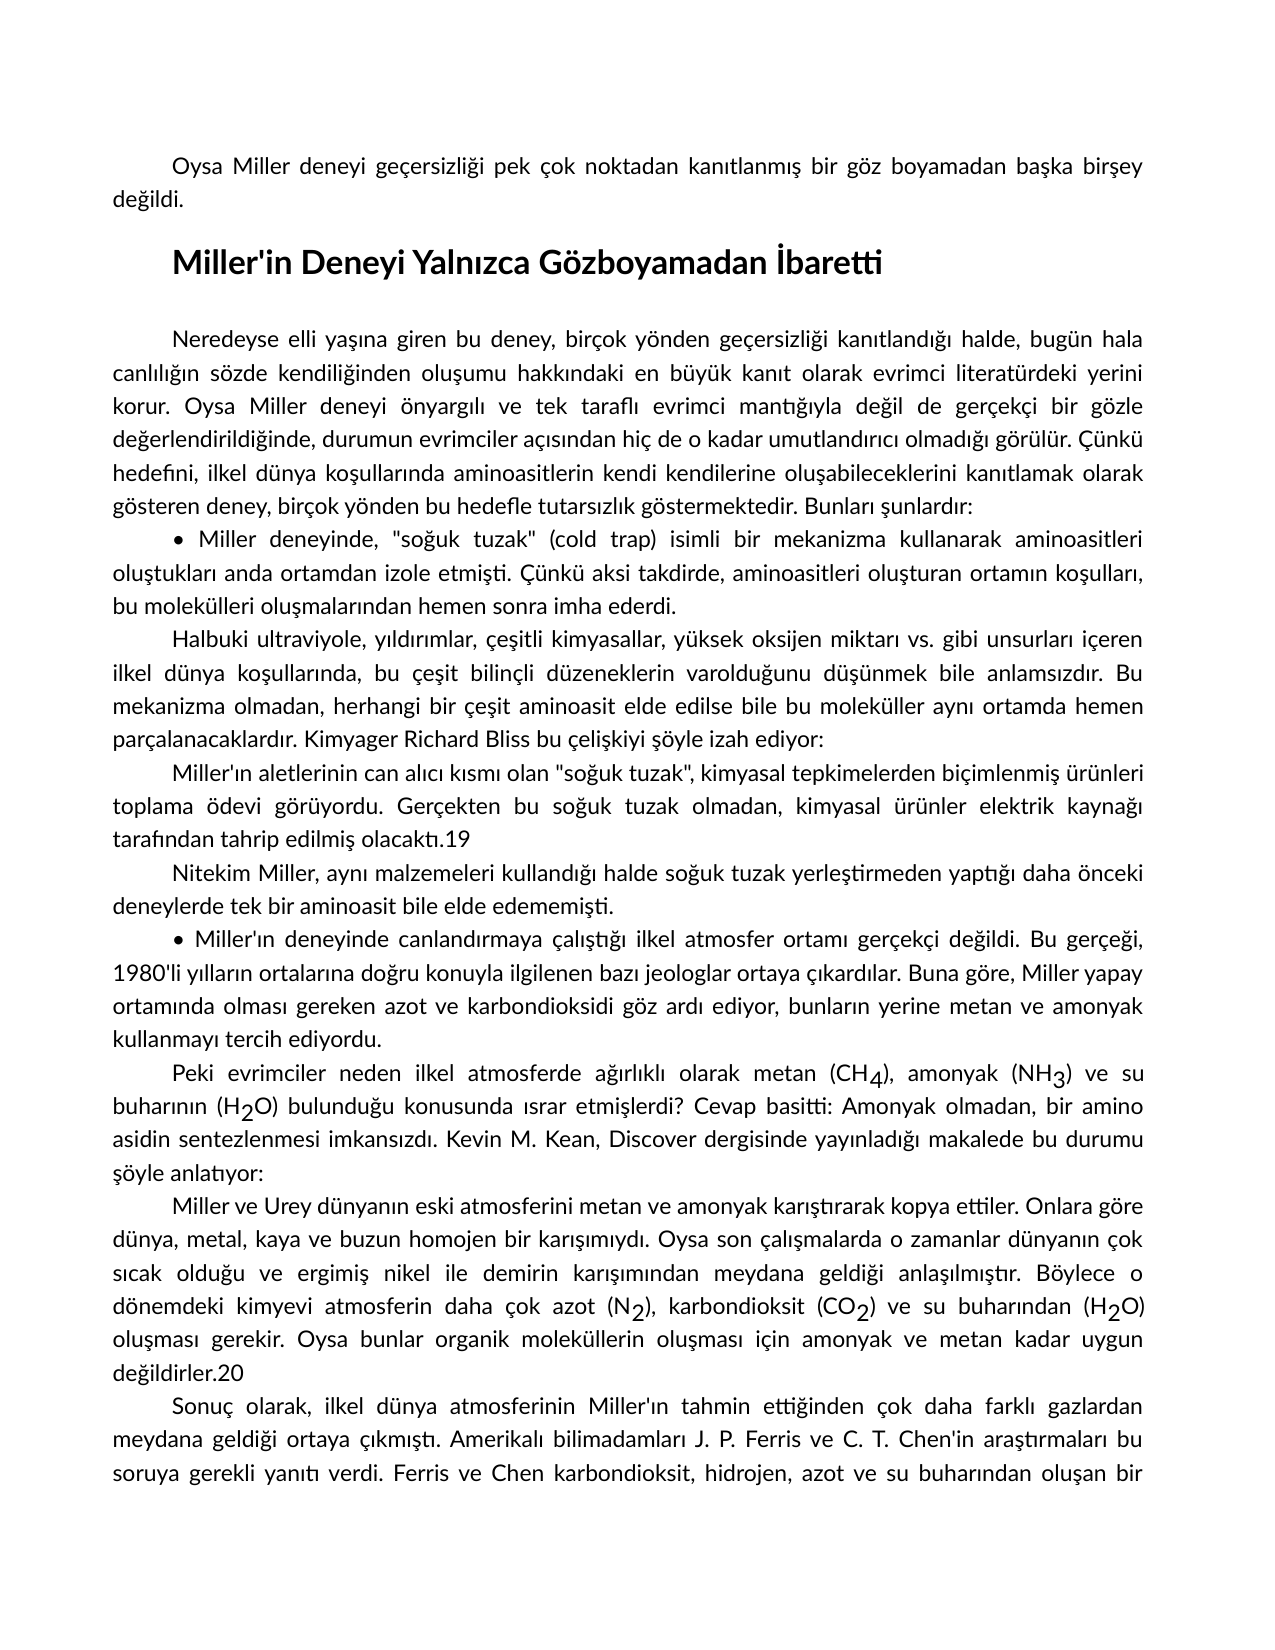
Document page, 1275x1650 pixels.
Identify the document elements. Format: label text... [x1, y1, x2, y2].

text • Miller deneyinde, "soğuk tuzak" (cold trap) isimli bir mekanizma kullanarak aminoasitleri oluştukları anda ortamdan izole etmişti. Çünkü aksi takdirde, aminoasitleri oluşturan ortamın koşulları, bu molekülleri oluşmalarından hemen sonra imha ederdi. [112, 521, 1145, 621]
text Halbuki ultraviyole, yıldırımlar, çeşitli kimyasallar, yüksek oksijen miktarı vs. gibi unsurları içeren ilkel dünya koşullarında, bu çeşit bilinçli düzeneklerin varolduğunu düşünmek bile anlamsızdır. Bu mekanizma olmadan, herhangi bir çeşit aminoasit elde edilse bile bu moleküller aynı ortamda hemen parçalanacaklardır. Kimyager Richard Bliss bu çelişkiyi şöyle izah ediyor: [112, 621, 1145, 754]
text Peki evrimciler neden ilkel atmosferde ağırlıklı olarak metan (CH4), amonyak (NH3) ve su buharının (H2O) bulunduğu konusunda ısrar etmişlerdi? Cevap basitti: Amonyak olmadan, bir amino asidin sentezlenmesi imkansızdı. Kevin M. Kean, Discover dergisinde yayınladığı makalede bu durumu şöyle anlatıyor: [112, 1054, 1145, 1188]
text Sonuç olarak, ilkel dünya atmosferinin Miller'ın tahmin ettiğinden çok daha farklı gazlardan meydana geldiği ortaya çıkmıştı. Amerikalı bilimadamları J. P. Ferris ve C. T. Chen'in araştırmaları bu soruya gerekli yanıtı verdi. Ferris ve Chen karbondioksit, hidrojen, azot ve su buharından oluşan bir [112, 1388, 1145, 1488]
text Nitekim Miller, aynı malzemeleri kullandığı halde soğuk tuzak yerleştirmeden yaptığı daha önceki deneylerde tek bir aminoasit bile elde edememişti. [112, 854, 1145, 921]
text Oysa Miller deneyi geçersizliği pek çok noktadan kanıtlanmış bir göz boyamadan başka birşey değildi. [112, 148, 1145, 214]
text Miller'ın aletlerinin can alıcı kısmı olan "soğuk tuzak", kimyasal tepkimelerden biçimlenmiş ürünleri toplama ödevi görüyordu. Gerçekten bu soğuk tuzak olmadan, kimyasal ürünler elektrik kaynağı tarafından tahrip edilmiş olacaktı.19 [112, 754, 1145, 854]
text Miller ve Urey dünyanın eski atmosferini metan ve amonyak karıştırarak kopya ettiler. Onlara göre dünya, metal, kaya ve buzun homojen bir karışımıydı. Oysa son çalışmalarda o zamanlar dünyanın çok sıcak olduğu ve ergimiş nikel ile demirin karışımından meydana geldiği anlaşılmıştır. Böylece o dönemdeki kimyevi atmosferin daha çok azot (N2), karbondioksit (CO2) ve su buharından (H2O) oluşması gerekir. Oysa bunlar organik moleküllerin oluşması için amonyak ve metan kadar uygun değildirler.20 [112, 1188, 1145, 1388]
text • Miller'ın deneyinde canlandırmaya çalıştığı ilkel atmosfer ortamı gerçekçi değildi. Bu gerçeği, 1980'li yılların ortalarına doğru konuyla ilgilenen bazı jeologlar ortaya çıkardılar. Buna göre, Miller yapay ortamında olması gereken azot ve karbondioksidi göz ardı ediyor, bunların yerine metan ve amonyak kullanmayı tercih ediyordu. [112, 921, 1145, 1054]
subtitle Miller'in Deneyi Yalnızca Gözboyamadan İbaretti [112, 248, 1145, 281]
text Neredeyse elli yaşına giren bu deney, birçok yönden geçersizliği kanıtlandığı halde, bugün hala canlılığın sözde kendiliğinden oluşumu hakkındaki en büyük kanıt olarak evrimci literatürdeki yerini korur. Oysa Miller deneyi önyargılı ve tek taraflı evrimci mantığıyla değil de gerçekçi bir gözle değerlendirildiğinde, durumun evrimciler açısından hiç de o kadar umutlandırıcı olmadığı görülür. Çünkü hedefini, ilkel dünya koşullarında aminoasitlerin kendi kendilerine oluşabileceklerini kanıtlamak olarak gösteren deney, birçok yönden bu hedefle tutarsızlık göstermektedir. Bunları şunlardır: [112, 321, 1145, 521]
